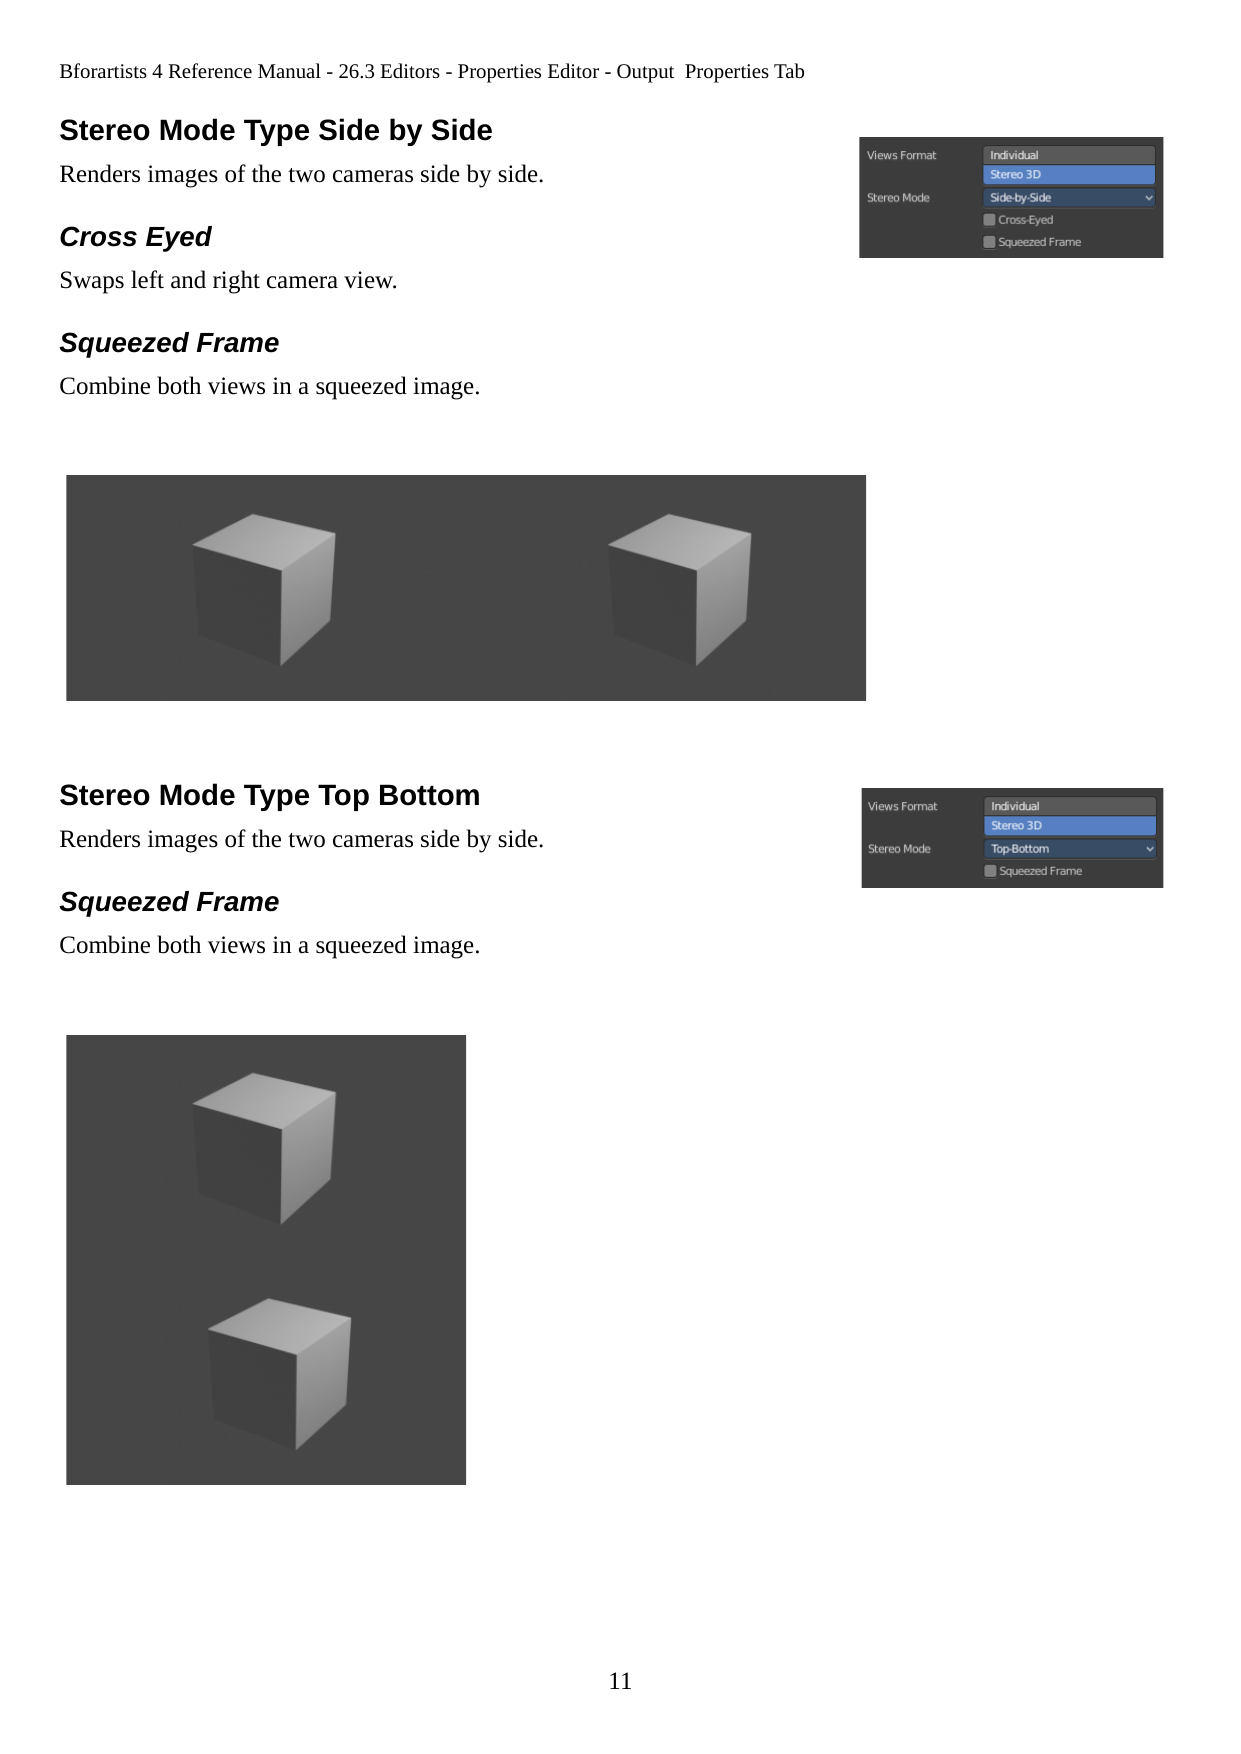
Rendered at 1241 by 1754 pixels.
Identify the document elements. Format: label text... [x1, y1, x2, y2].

subtitle [1164, 220, 1181, 252]
picture [859, 137, 1164, 258]
text Renders images of the two cameras side by side. [59, 824, 861, 853]
picture [861, 788, 1164, 888]
subtitle Stereo Mode Type Side by Side [59, 113, 1181, 146]
picture [66, 475, 867, 701]
text Renders images of the two cameras side by side. [59, 159, 859, 188]
text Combine both views in a squeezed image. [59, 930, 1181, 959]
subtitle Squeezed Frame [59, 326, 1181, 358]
text Combine both views in a squeezed image. [59, 371, 1181, 399]
subtitle Stereo Mode Type Top Bottom [59, 778, 1181, 812]
subtitle Squeezed Frame [59, 886, 1181, 917]
text Swaps left and right camera view. [59, 265, 1181, 293]
subtitle Cross Eyed [59, 220, 859, 252]
picture [66, 1035, 467, 1485]
